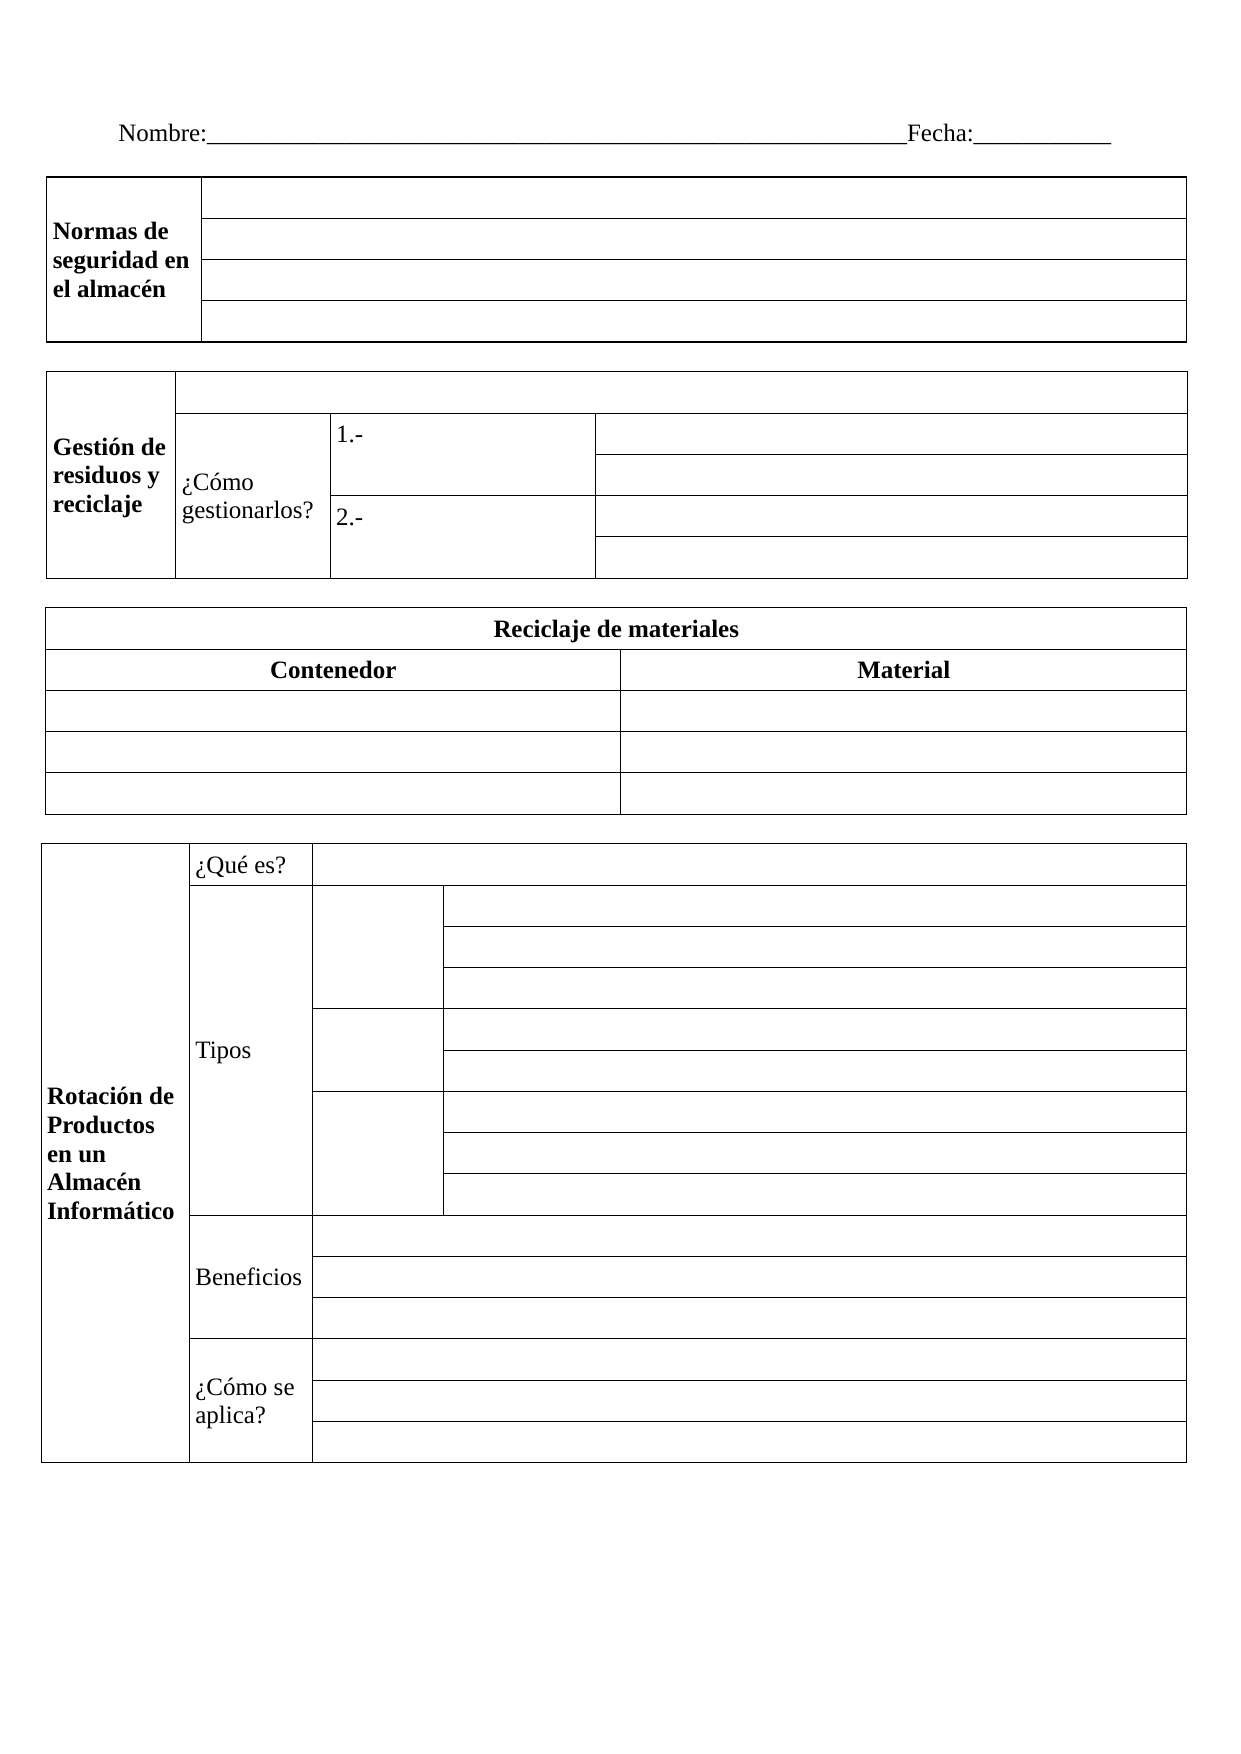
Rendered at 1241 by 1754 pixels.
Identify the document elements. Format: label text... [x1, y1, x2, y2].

table_cell [202, 260, 1186, 300]
table_cell [596, 414, 1187, 454]
table_cell [202, 301, 1186, 341]
table_cell 1.- [331, 414, 595, 495]
table_header [176, 372, 1187, 412]
table_cell [313, 1009, 443, 1091]
table_cell [621, 773, 1186, 813]
table_cell [444, 927, 1186, 967]
table_cell [444, 1092, 1186, 1132]
table_cell [444, 1133, 1186, 1173]
table_header Normas de seguridad en el almacén [47, 178, 201, 341]
table_cell [444, 886, 1186, 926]
table_cell [313, 1298, 1186, 1338]
table_cell [313, 1339, 1186, 1379]
table_cell [313, 886, 443, 1008]
table_cell [46, 691, 620, 731]
table_cell 2.- [331, 496, 595, 577]
table_header Rotación de Productos en un Almacén Informático [42, 844, 189, 1462]
table_cell [313, 1216, 1186, 1256]
table_cell [46, 732, 620, 772]
table_cell [444, 968, 1186, 1008]
table_cell [46, 773, 620, 813]
table_cell [621, 691, 1186, 731]
table_cell [313, 1422, 1186, 1462]
table_cell [444, 1174, 1186, 1214]
table_cell [444, 1009, 1186, 1049]
table_cell [444, 1051, 1186, 1091]
table_cell Tipos [190, 886, 312, 1214]
table_cell Contenedor [46, 650, 620, 690]
table_cell ¿Cómo se aplica? [190, 1339, 312, 1462]
table_cell Material [621, 650, 1186, 690]
table_cell [596, 496, 1187, 536]
table_header Reciclaje de materiales [46, 608, 1186, 648]
table_header [202, 178, 1186, 218]
table_cell [621, 732, 1186, 772]
table_cell [596, 537, 1187, 577]
table_cell [313, 1257, 1186, 1297]
table_header ¿Qué es? [190, 844, 312, 884]
table_cell Beneficios [190, 1216, 312, 1338]
table_cell [313, 1381, 1186, 1421]
table_cell ¿Cómo gestionarlos? [176, 414, 330, 577]
table_cell [313, 1092, 443, 1214]
table_header Gestión de residuos y reciclaje [47, 372, 175, 577]
table_cell [596, 455, 1187, 495]
table_header [313, 844, 1186, 884]
table_cell [202, 219, 1186, 259]
